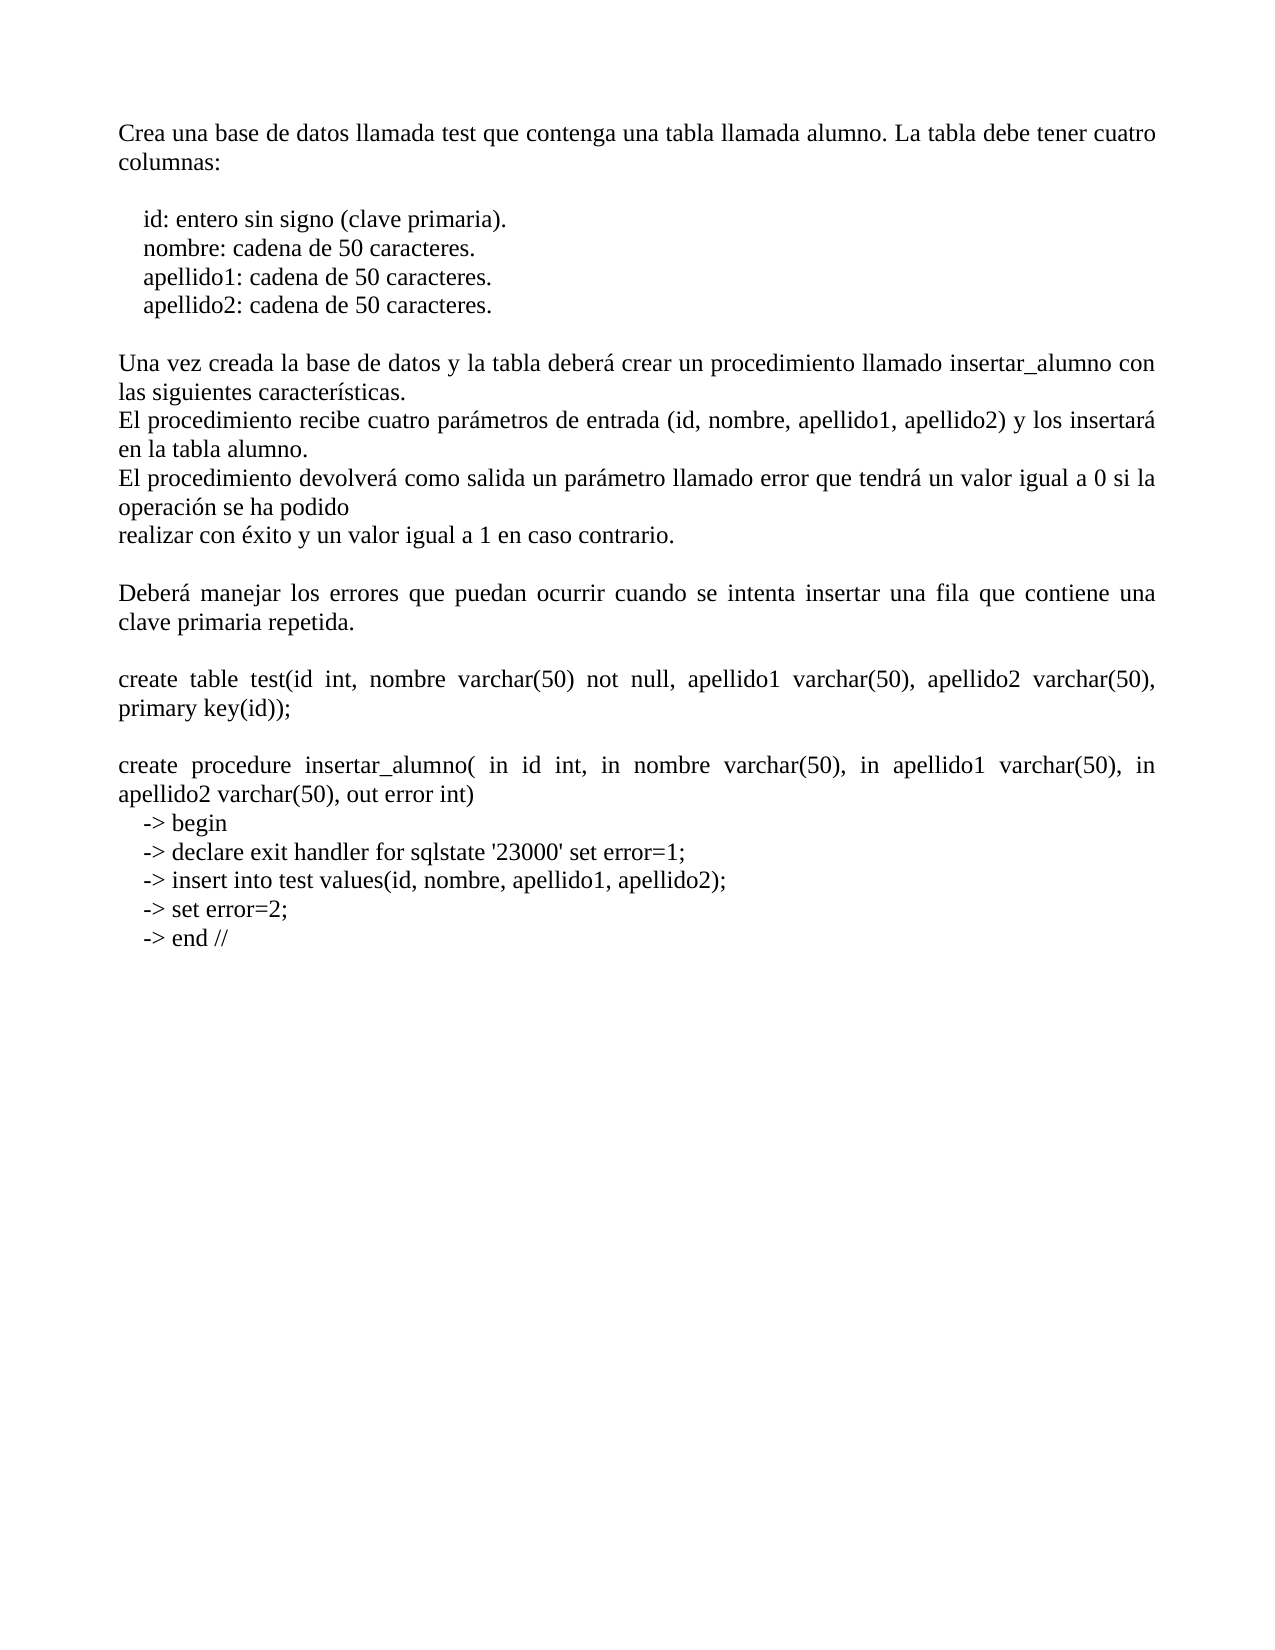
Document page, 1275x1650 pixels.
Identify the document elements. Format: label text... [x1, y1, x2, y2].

text -> begin [118, 808, 1157, 837]
text apellido2: cadena de 50 caracteres. [118, 291, 1157, 319]
text Deberá manejar los errores que puedan ocurrir cuando se intenta insertar una fila que contiene una clave primaria repetida. [118, 578, 1157, 636]
text -> insert into test values(id, nombre, apellido1, apellido2); [118, 866, 1157, 894]
text -> end // [118, 923, 1157, 952]
text -> set error=2; [118, 894, 1157, 923]
text Crea una base de datos llamada test que contenga una tabla llamada alumno. La tabla debe tener cuatro columnas: [118, 118, 1157, 176]
text apellido1: cadena de 50 caracteres. [118, 262, 1157, 291]
text create table test(id int, nombre varchar(50) not null, apellido1 varchar(50), apellido2 varchar(50), primary key(id)); [118, 664, 1157, 722]
text realizar con éxito y un valor igual a 1 en caso contrario. [118, 521, 1157, 549]
text -> declare exit handler for sqlstate '23000' set error=1; [118, 837, 1157, 866]
text nombre: cadena de 50 caracteres. [118, 233, 1157, 262]
text Una vez creada la base de datos y la tabla deberá crear un procedimiento llamado insertar_alumno con las siguientes características. [118, 348, 1157, 406]
text El procedimiento devolverá como salida un parámetro llamado error que tendrá un valor igual a 0 si la operación se ha podido [118, 463, 1157, 521]
text create procedure insertar_alumno( in id int, in nombre varchar(50), in apellido1 varchar(50), in apellido2 varchar(50), out error int) [118, 751, 1157, 808]
text id: entero sin signo (clave primaria). [118, 204, 1157, 233]
text El procedimiento recibe cuatro parámetros de entrada (id, nombre, apellido1, apellido2) y los insertará en la tabla alumno. [118, 406, 1157, 463]
